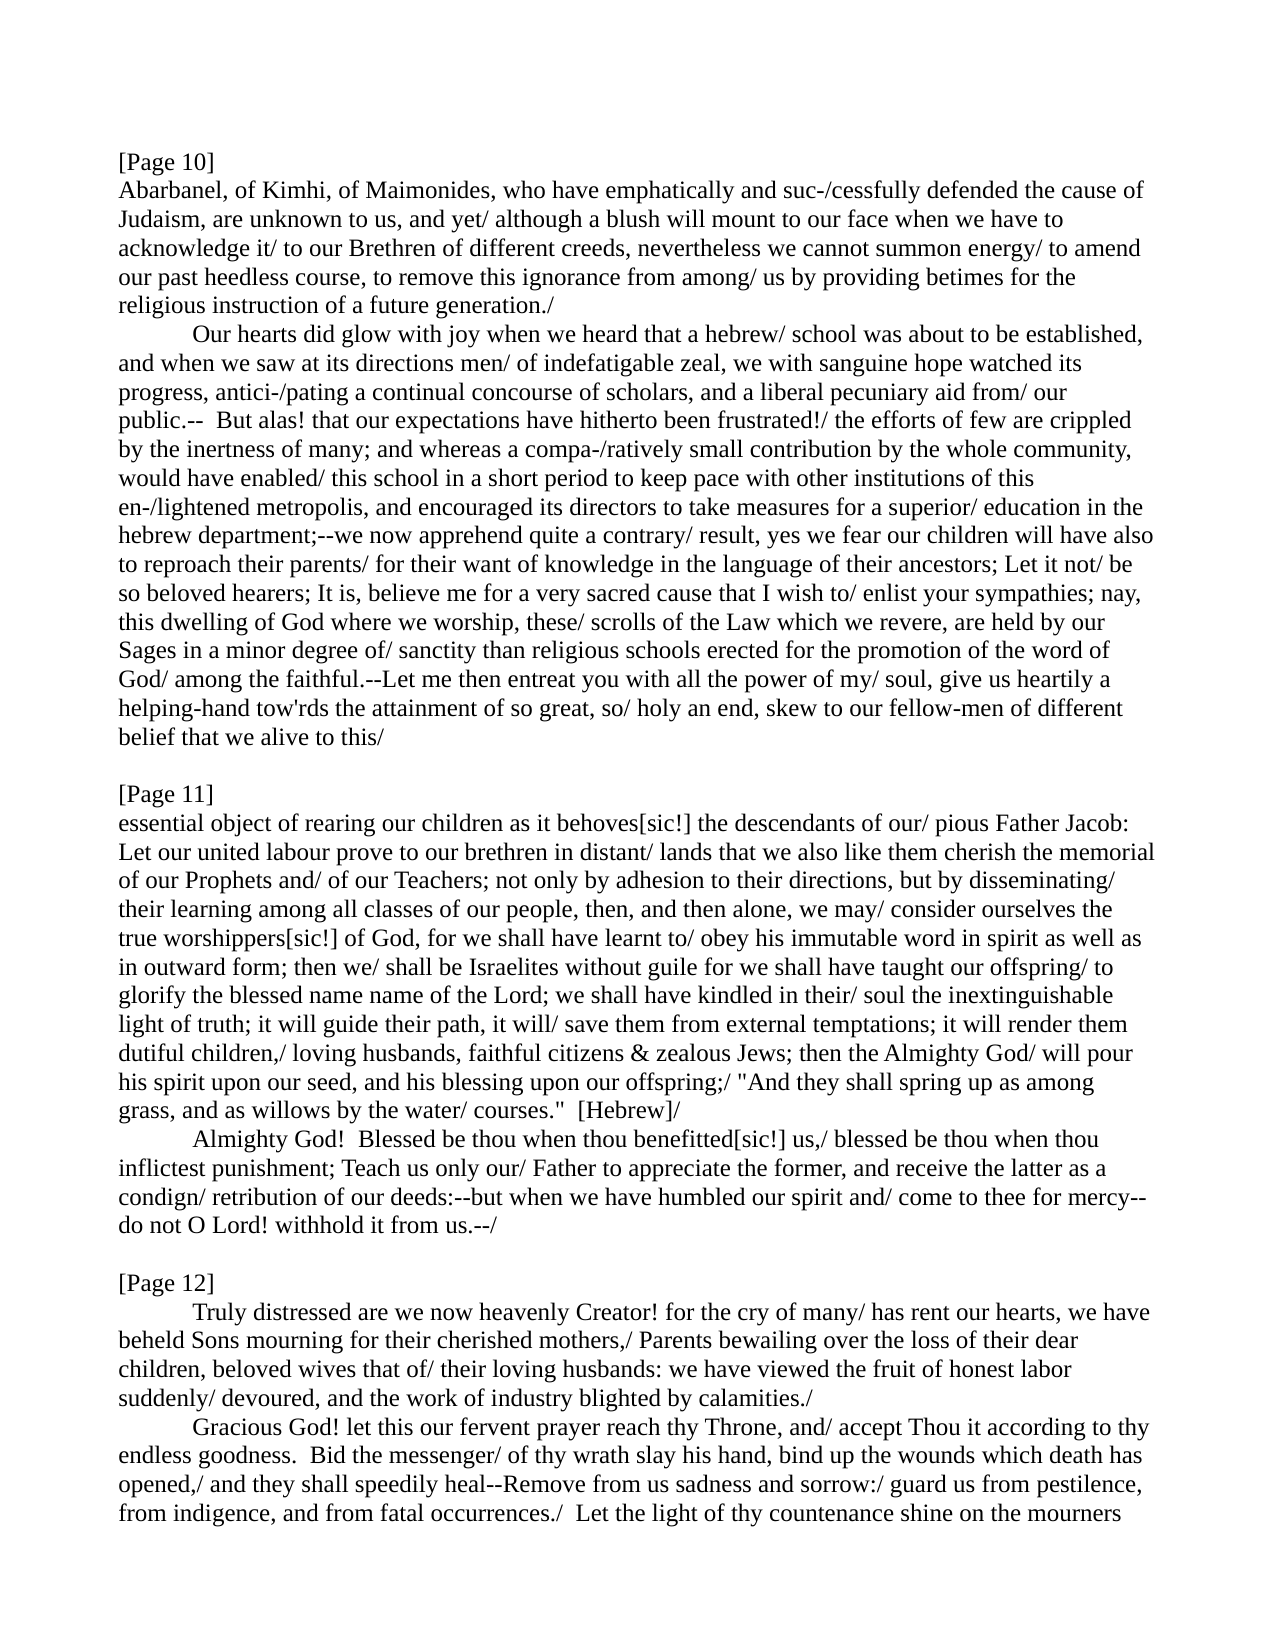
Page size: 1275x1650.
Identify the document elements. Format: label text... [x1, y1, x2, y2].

text Gracious God! let this our fervent prayer reach thy Throne, and/ accept Thou it according to thy endless goodness. Bid the messenger/ of thy wrath slay his hand, bind up the wounds which death has opened,/ and they shall speedily heal--Remove from us sadness and sorrow:/ guard us from pestilence, from indigence, and from fatal occurrences./ Let the light of thy countenance shine on the mourners [118, 1412, 1157, 1527]
text essential object of rearing our children as it behoves[sic!] the descendants of our/ pious Father Jacob: Let our united labour prove to our brethren in distant/ lands that we also like them cherish the memorial of our Prophets and/ of our Teachers; not only by adhesion to their directions, but by disseminating/ their learning among all classes of our people, then, and then alone, we may/ consider ourselves the true worshippers[sic!] of God, for we shall have learnt to/ obey his immutable word in spirit as well as in outward form; then we/ shall be Israelites without guile for we shall have taught our offspring/ to glorify the blessed name name of the Lord; we shall have kindled in their/ soul the inextinguishable light of truth; it will guide their path, it will/ save them from external temptations; it will render them dutiful children,/ loving husbands, faithful citizens & zealous Jews; then the Almighty God/ will pour his spirit upon our seed, and his blessing upon our offspring;/ "And they shall spring up as among grass, and as willows by the water/ courses." [Hebrew]/ [118, 808, 1157, 1124]
text Abarbanel, of Kimhi, of Maimonides, who have emphatically and suc-/cessfully defended the cause of Judaism, are unknown to us, and yet/ although a blush will mount to our face when we have to acknowledge it/ to our Brethren of different creeds, nevertheless we cannot summon energy/ to amend our past heedless course, to remove this ignorance from among/ us by providing betimes for the religious instruction of a future generation./ [118, 176, 1157, 319]
text Our hearts did glow with joy when we heard that a hebrew/ school was about to be established, and when we saw at its directions men/ of indefatigable zeal, we with sanguine hope watched its progress, antici-/pating a continual concourse of scholars, and a liberal pecuniary aid from/ our public.-- But alas! that our expectations have hitherto been frustrated!/ the efforts of few are crippled by the inertness of many; and whereas a compa-/ratively small contribution by the whole community, would have enabled/ this school in a short period to keep pace with other institutions of this en-/lightened metropolis, and encouraged its directors to take measures for a superior/ education in the hebrew department;--we now apprehend quite a contrary/ result, yes we fear our children will have also to reproach their parents/ for their want of knowledge in the language of their ancestors; Let it not/ be so beloved hearers; It is, believe me for a very sacred cause that I wish to/ enlist your sympathies; nay, this dwelling of God where we worship, these/ scrolls of the Law which we revere, are held by our Sages in a minor degree of/ sanctity than religious schools erected for the promotion of the word of God/ among the faithful.--Let me then entreat you with all the power of my/ soul, give us heartily a helping-hand tow'rds the attainment of so great, so/ holy an end, skew to our fellow-men of different belief that we alive to this/ [118, 319, 1157, 751]
text [Page 12] [118, 1268, 1157, 1297]
text Almighty God! Blessed be thou when thou benefitted[sic!] us,/ blessed be thou when thou inflictest punishment; Teach us only our/ Father to appreciate the former, and receive the latter as a condign/ retribution of our deeds:--but when we have humbled our spirit and/ come to thee for mercy--do not O Lord! withhold it from us.--/ [118, 1124, 1157, 1239]
text Truly distressed are we now heavenly Creator! for the cry of many/ has rent our hearts, we have beheld Sons mourning for their cherished mothers,/ Parents bewailing over the loss of their dear children, beloved wives that of/ their loving husbands: we have viewed the fruit of honest labor suddenly/ devoured, and the work of industry blighted by calamities./ [118, 1297, 1157, 1412]
text [Page 11] [118, 779, 1157, 808]
text [Page 10] [118, 147, 1157, 176]
